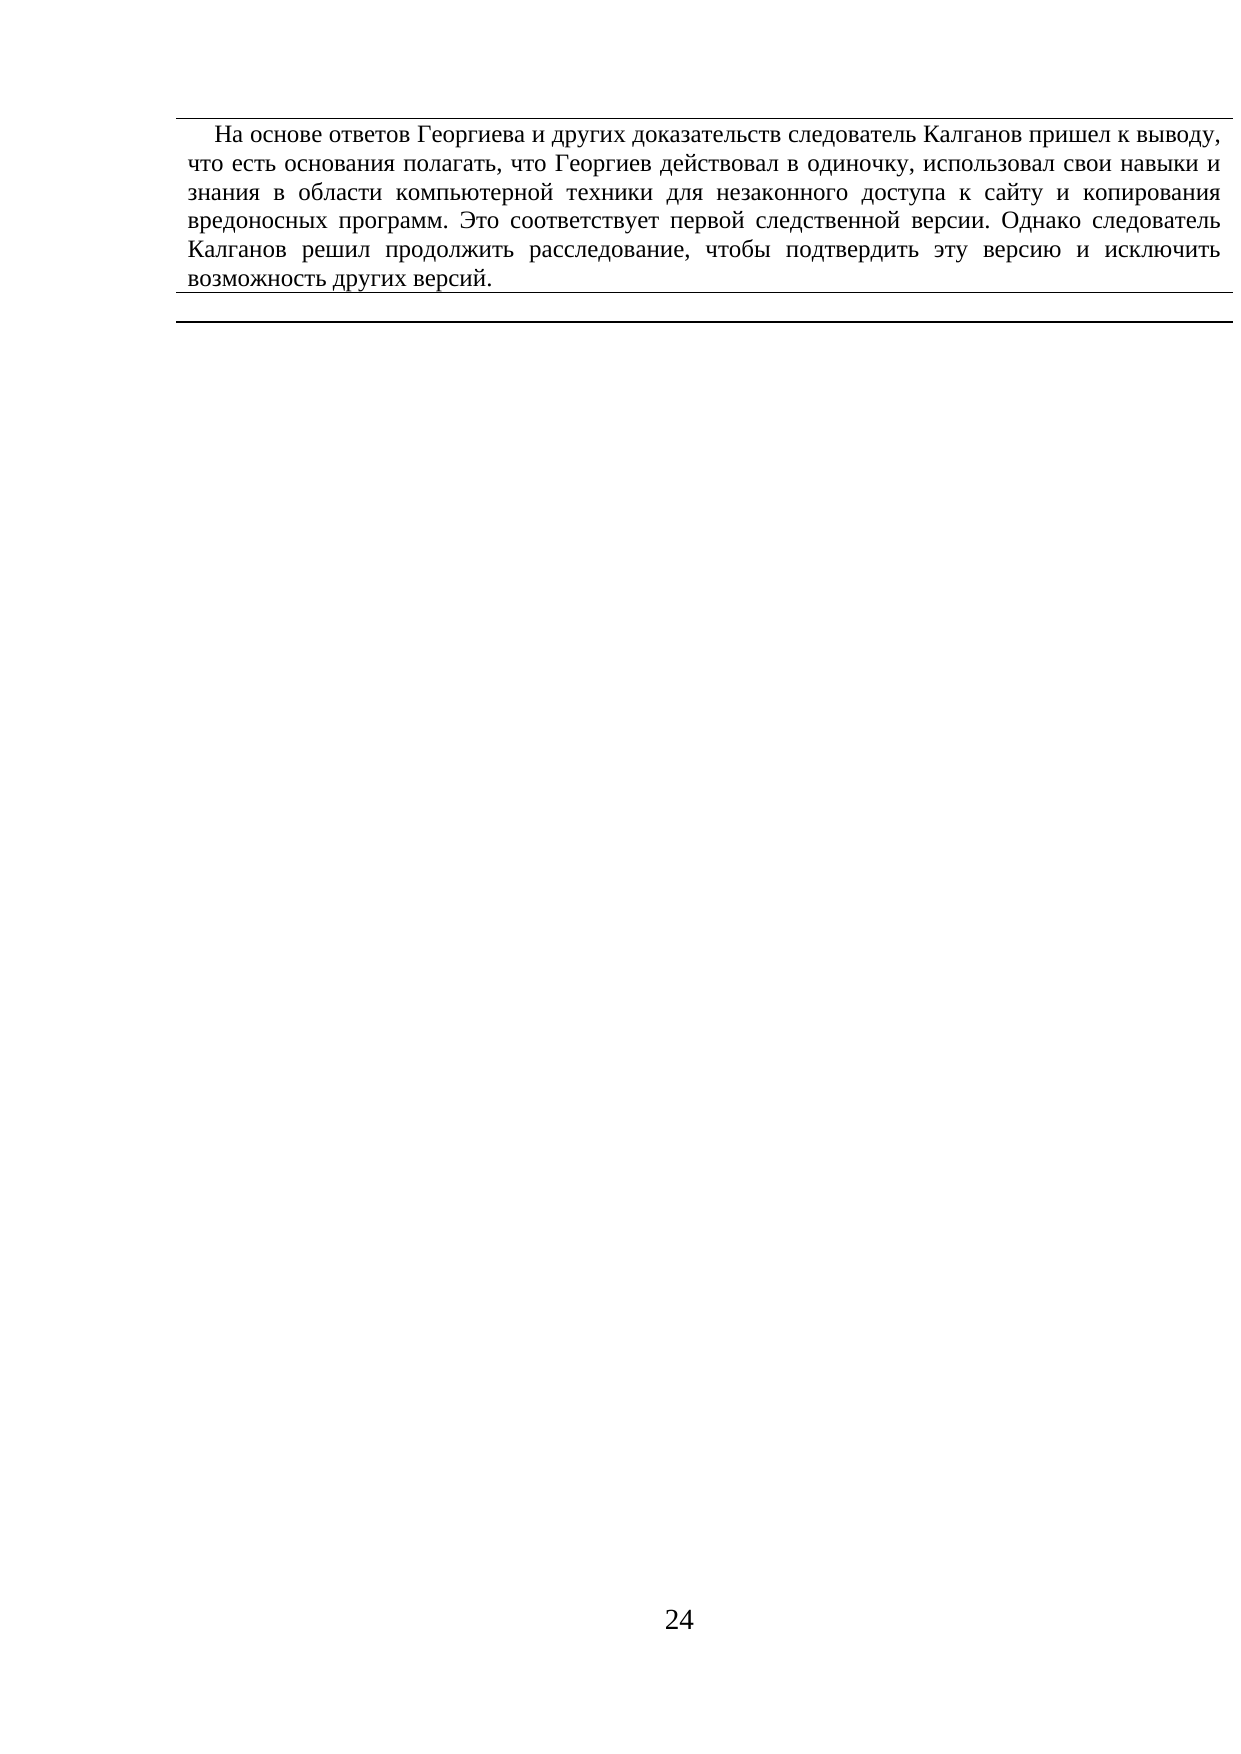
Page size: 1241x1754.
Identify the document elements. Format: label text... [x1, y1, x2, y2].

table_cell На основе ответов Георгиева и других доказательств следователь Калганов пришел к выводу, что есть основания полагать, что Георгиев действовал в одиночку, использовал свои навыки и знания в области компьютерной техники для незаконного доступа к сайту и копирования вредоносных программ. Это соответствует первой следственной версии. Однако следователь Калганов решил продолжить расследование, чтобы подтвердить эту версию и исключить возможность других версий. [176, 119, 1233, 292]
table_cell [176, 293, 1233, 321]
